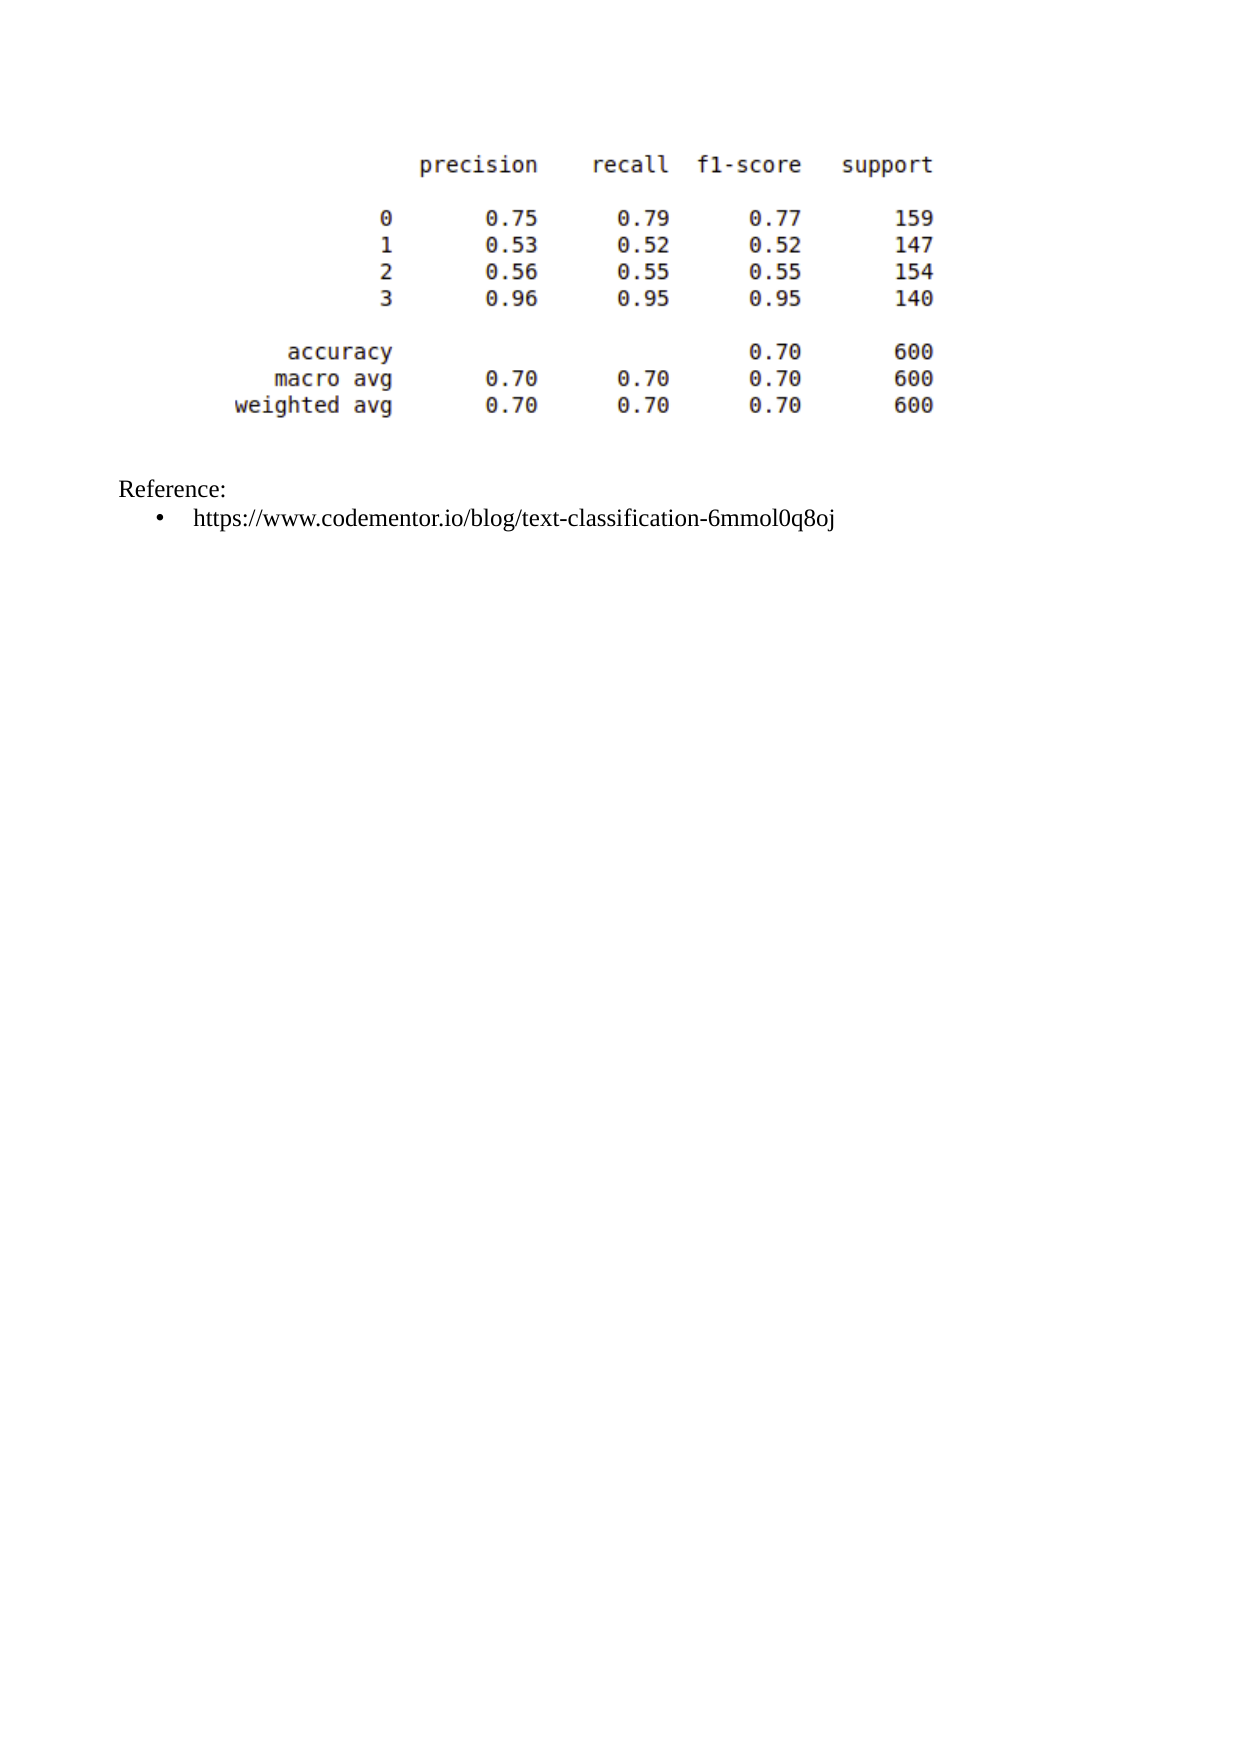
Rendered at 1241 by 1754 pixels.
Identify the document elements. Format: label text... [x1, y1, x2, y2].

list https://www.codementor.io/blog/text-classification-6mmol0q8oj [156, 503, 1122, 532]
text Reference: [118, 474, 1122, 503]
picture [220, 146, 1020, 446]
